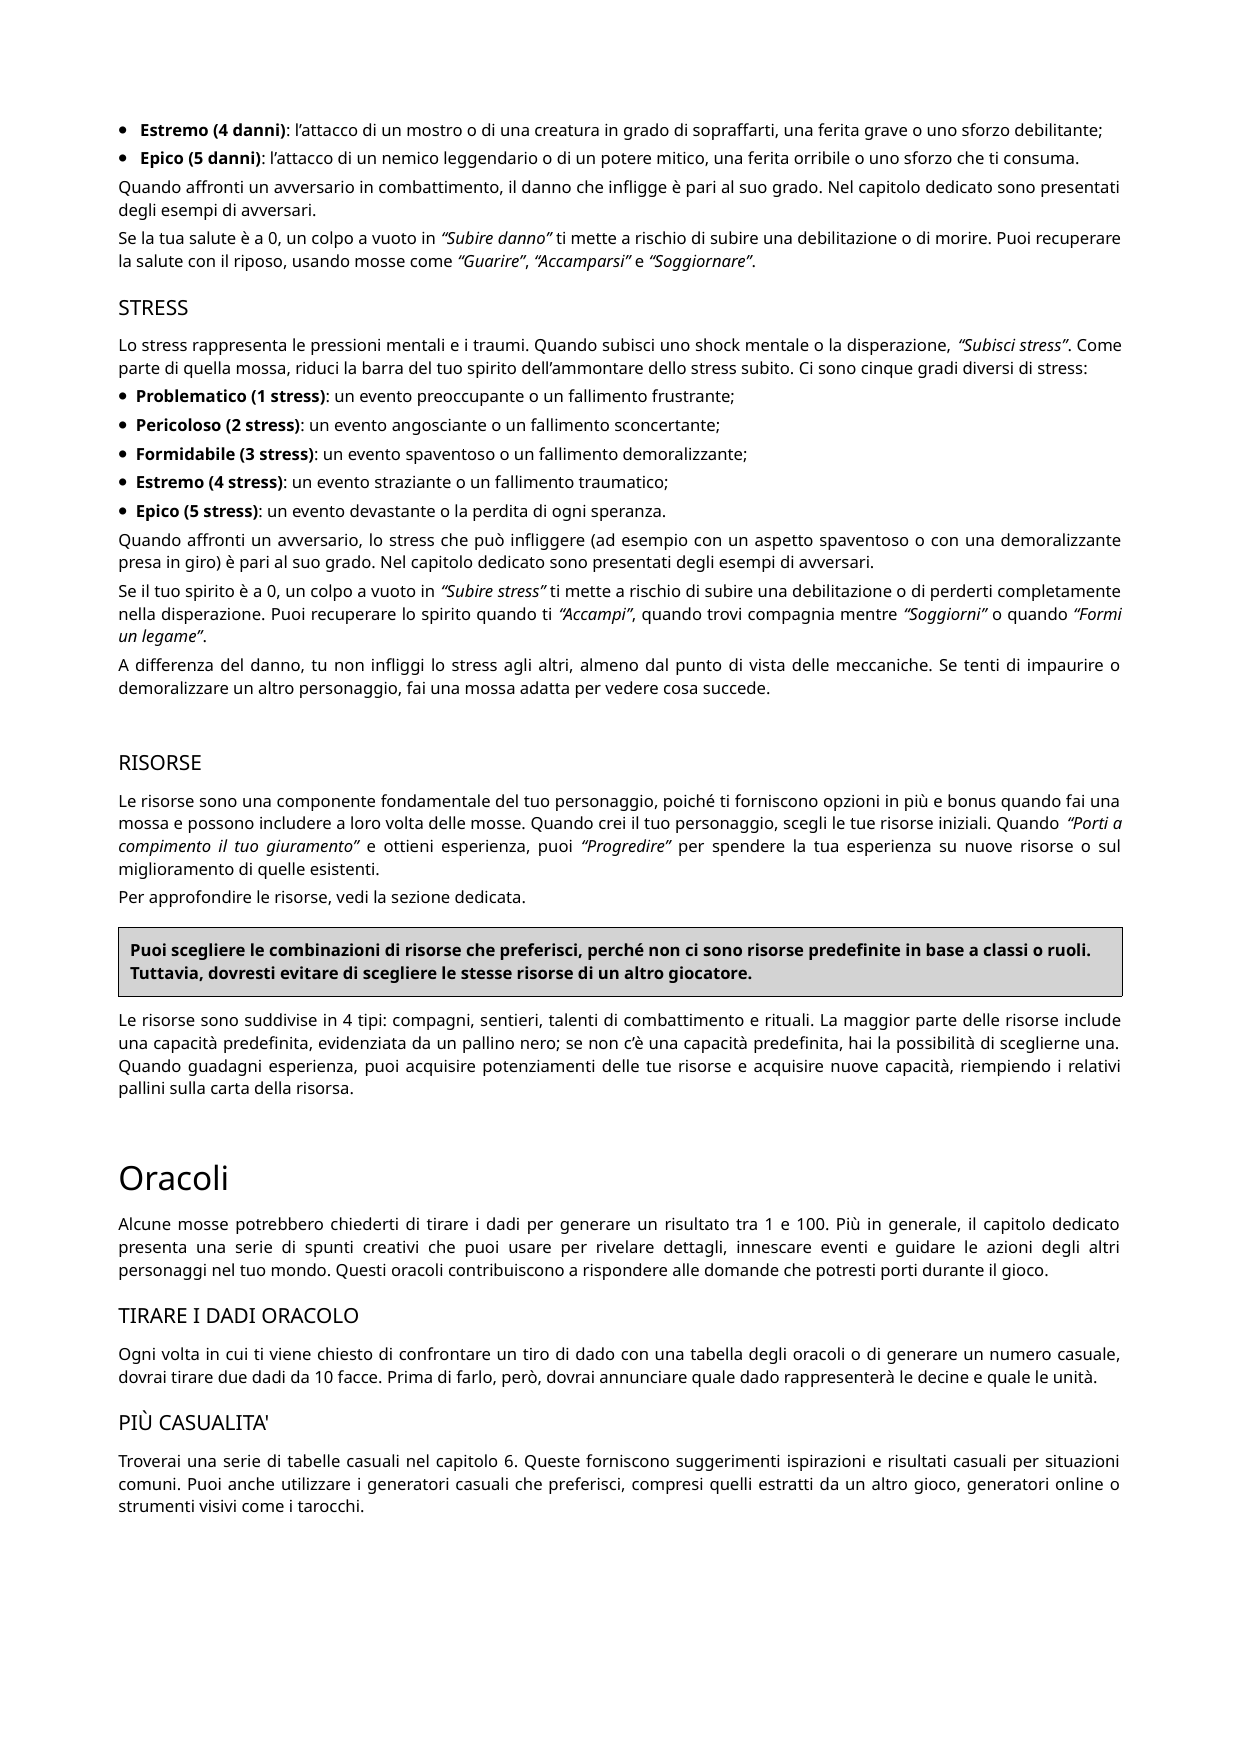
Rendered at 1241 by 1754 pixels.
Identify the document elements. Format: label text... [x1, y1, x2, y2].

text Le risorse sono suddivise in 4 tipi: compagni, sentieri, talenti di combattimento e rituali. La maggior parte delle risorse include una capacità predefinita, evidenziata da un pallino nero; se non c’è una capacità predefinita, hai la possibilità di sceglierne una. Quando guadagni esperienza, puoi acquisire potenziamenti delle tue risorse e acquisire nuove capacità, riempiendo i relativi pallini sulla carta della risorsa. [118, 1009, 1122, 1099]
text ⦁ Problematico (1 stress): un evento preoccupante o un fallimento frustrante; [118, 385, 1122, 408]
text A differenza del danno, tu non infliggi lo stress agli altri, almeno dal punto di vista delle meccaniche. Se tenti di impaurire o demoralizzare un altro personaggio, fai una mossa adatta per vedere cosa succede. [118, 654, 1122, 699]
text ⦁ Formidabile (3 stress): un evento spaventoso o un fallimento demoralizzante; [118, 442, 1122, 465]
text Alcune mosse potrebbero chiederti di tirare i dadi per generare un risultato tra 1 e 100. Più in generale, il capitolo dedicato presenta una serie di spunti creativi che puoi usare per rivelare dettagli, innescare eventi e guidare le azioni degli altri personaggi nel tuo mondo. Questi oracoli contribuiscono a rispondere alle domande che potresti porti durante il gioco. [118, 1213, 1122, 1281]
subtitle RISORSE [118, 748, 1122, 777]
subtitle PIÙ CASUALITA' [118, 1408, 1122, 1437]
text ⦁ Epico (5 stress): un evento devastante o la perdita di ogni speranza. [118, 499, 1122, 522]
text ⦁ Pericoloso (2 stress): un evento angosciante o un fallimento sconcertante; [118, 414, 1122, 436]
text ⦁ Estremo (4 stress): un evento straziante o un fallimento traumatico; [118, 471, 1122, 494]
text Quando affronti un avversario, lo stress che può infliggere (ad esempio con un aspetto spaventoso o con una demoralizzante presa in giro) è pari al suo grado. Nel capitolo dedicato sono presentati degli esempi di avversari. [118, 528, 1122, 574]
subtitle TIRARE I DADI ORACOLO [118, 1302, 1122, 1330]
text Puoi scegliere le combinazioni di risorse che preferisci, perché non ci sono risorse predefinite in base a classi o ruoli. Tuttavia, dovresti evitare di scegliere le stesse risorse di un altro giocatore. [119, 928, 1122, 996]
subtitle STRESS [118, 293, 1122, 321]
text ⦁ Estremo (4 danni): l’attacco di un mostro o di una creatura in grado di sopraffarti, una ferita grave o uno sforzo debilitante; [118, 118, 1122, 141]
text Per approfondire le risorse, vedi la sezione dedicata. [118, 886, 1122, 909]
text Se il tuo spirito è a 0, un colpo a vuoto in “Subire stress” ti mette a rischio di subire una debilitazione o di perderti completamente nella disperazione. Puoi recuperare lo spirito quando ti “Accampi”, quando trovi compagnia mentre “Soggiorni” o quando “Formi un legame”. [118, 579, 1122, 648]
text ⦁ Epico (5 danni): l’attacco di un nemico leggendario o di un potere mitico, una ferita orribile o uno sforzo che ti consuma. [118, 147, 1122, 169]
text Le risorse sono una componente fondamentale del tuo personaggio, poiché ti forniscono opzioni in più e bonus quando fai una mossa e possono includere a loro volta delle mosse. Quando crei il tuo personaggio, scegli le tue risorse iniziali. Quando “Porti a compimento il tuo giuramento” e ottieni esperienza, puoi “Progredire” per spendere la tua esperienza su nuove risorse o sul miglioramento di quelle esistenti. [118, 789, 1122, 880]
text Quando affronti un avversario in combattimento, il danno che infligge è pari al suo grado. Nel capitolo dedicato sono presentati degli esempi di avversari. [118, 175, 1122, 221]
text Se la tua salute è a 0, un colpo a vuoto in “Subire danno” ti mette a rischio di subire una debilitazione o di morire. Puoi recuperare la salute con il riposo, usando mosse come “Guarire”, “Accamparsi” e “Soggiornare”. [118, 227, 1122, 272]
text Ogni volta in cui ti viene chiesto di confrontare un tiro di dado con una tabella degli oracoli o di generare un numero casuale, dovrai tirare due dadi da 10 facce. Prima di farlo, però, dovrai annunciare quale dado rappresenterà le decine e quale le unità. [118, 1342, 1122, 1388]
text Lo stress rappresenta le pressioni mentali e i traumi. Quando subisci uno shock mentale o la disperazione, “Subisci stress”. Come parte di quella mossa, riduci la barra del tuo spirito dell’ammontare dello stress subito. Ci sono cinque gradi diversi di stress: [118, 334, 1122, 379]
subtitle Oracoli [118, 1155, 1122, 1200]
text Troverai una serie di tabelle casuali nel capitolo 6. Queste forniscono suggerimenti ispirazioni e risultati casuali per situazioni comuni. Puoi anche utilizzare i generatori casuali che preferisci, compresi quelli estratti da un altro gioco, generatori online o strumenti visivi come i tarocchi. [118, 1449, 1122, 1517]
